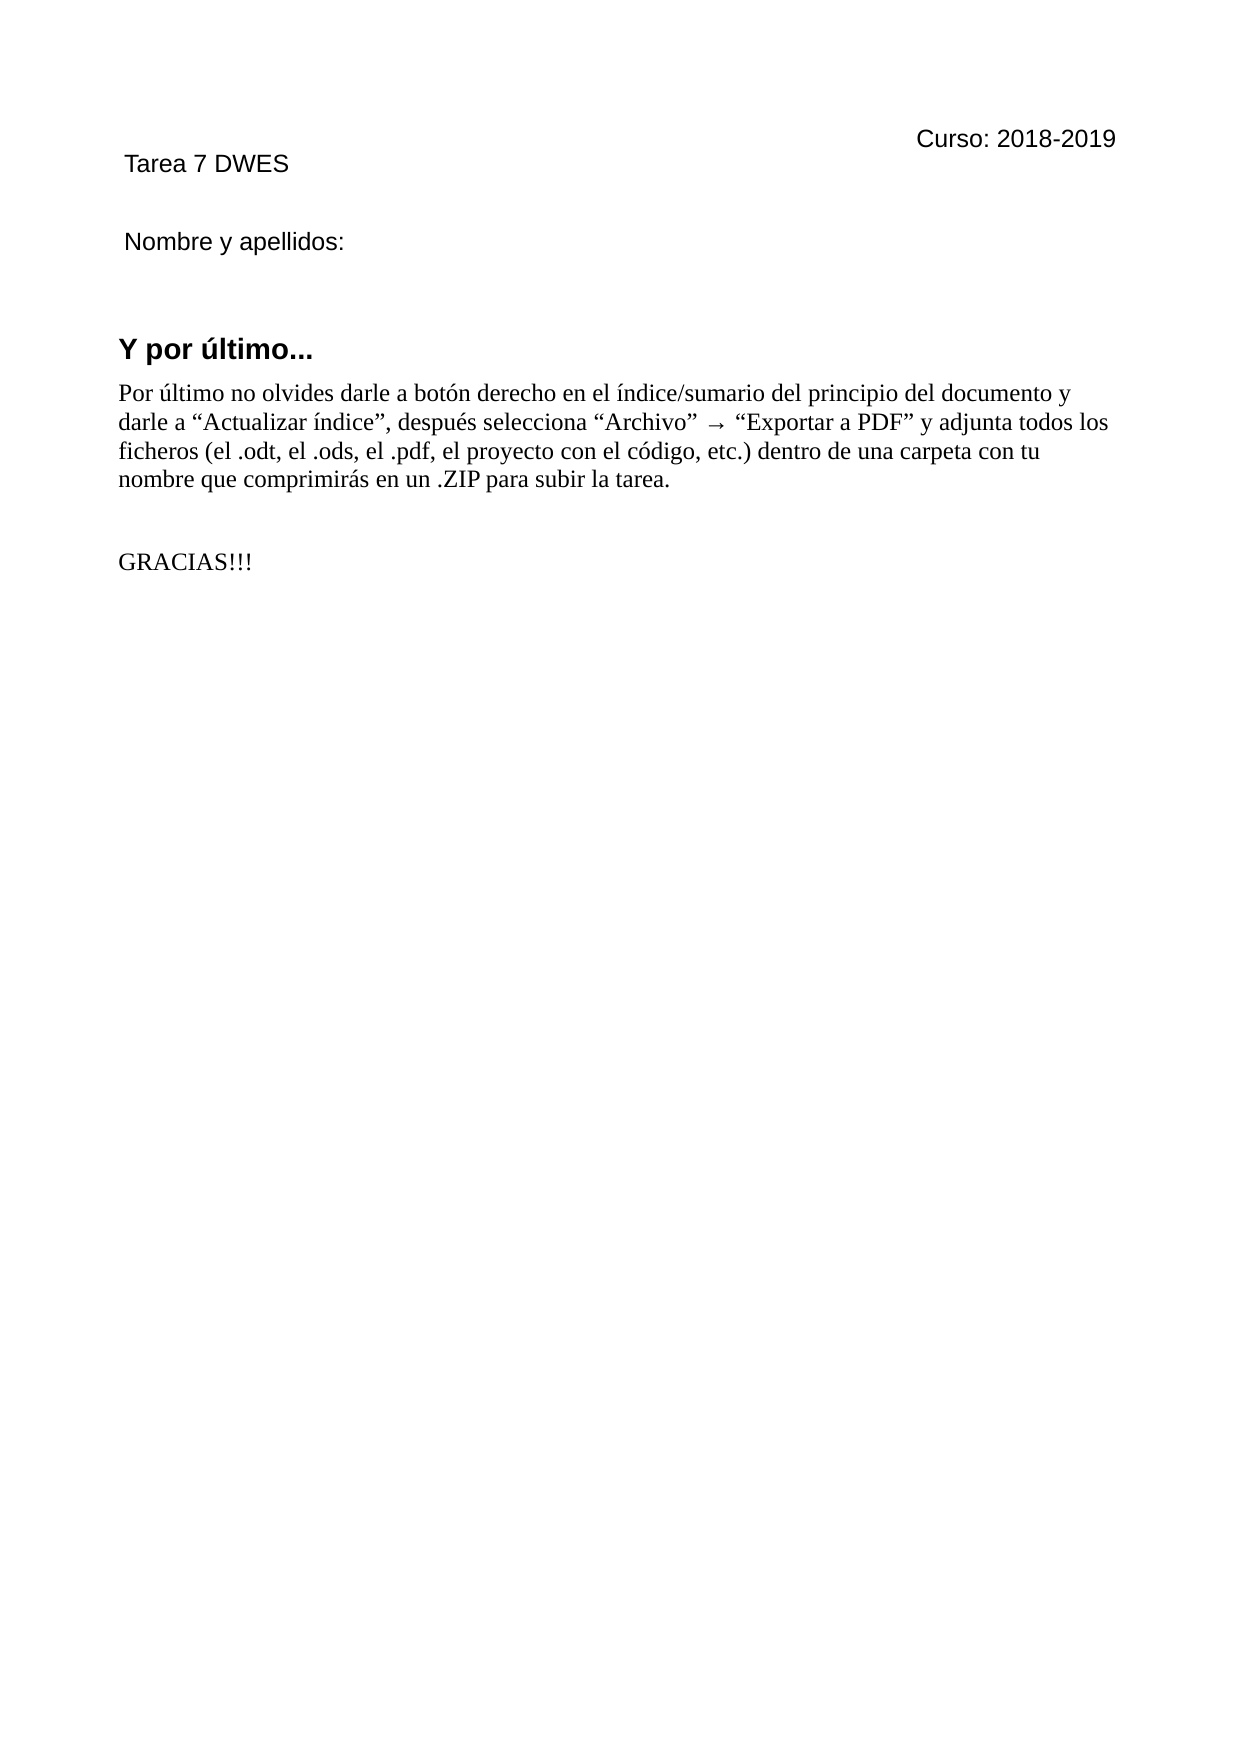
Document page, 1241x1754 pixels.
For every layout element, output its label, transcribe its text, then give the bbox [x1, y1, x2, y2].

text Por último no olvides darle a botón derecho en el índice/sumario del principio del documento y darle a “Actualizar índice”, después selecciona “Archivo” → “Exportar a PDF” y adjunta todos los ficheros (el .odt, el .ods, el .pdf, el proyecto con el código, etc.) dentro de una carpeta con tu nombre que comprimirás en un .ZIP para subir la tarea. [118, 378, 1122, 493]
subtitle Y por último... [118, 332, 1122, 366]
text GRACIAS!!! [118, 547, 1122, 576]
